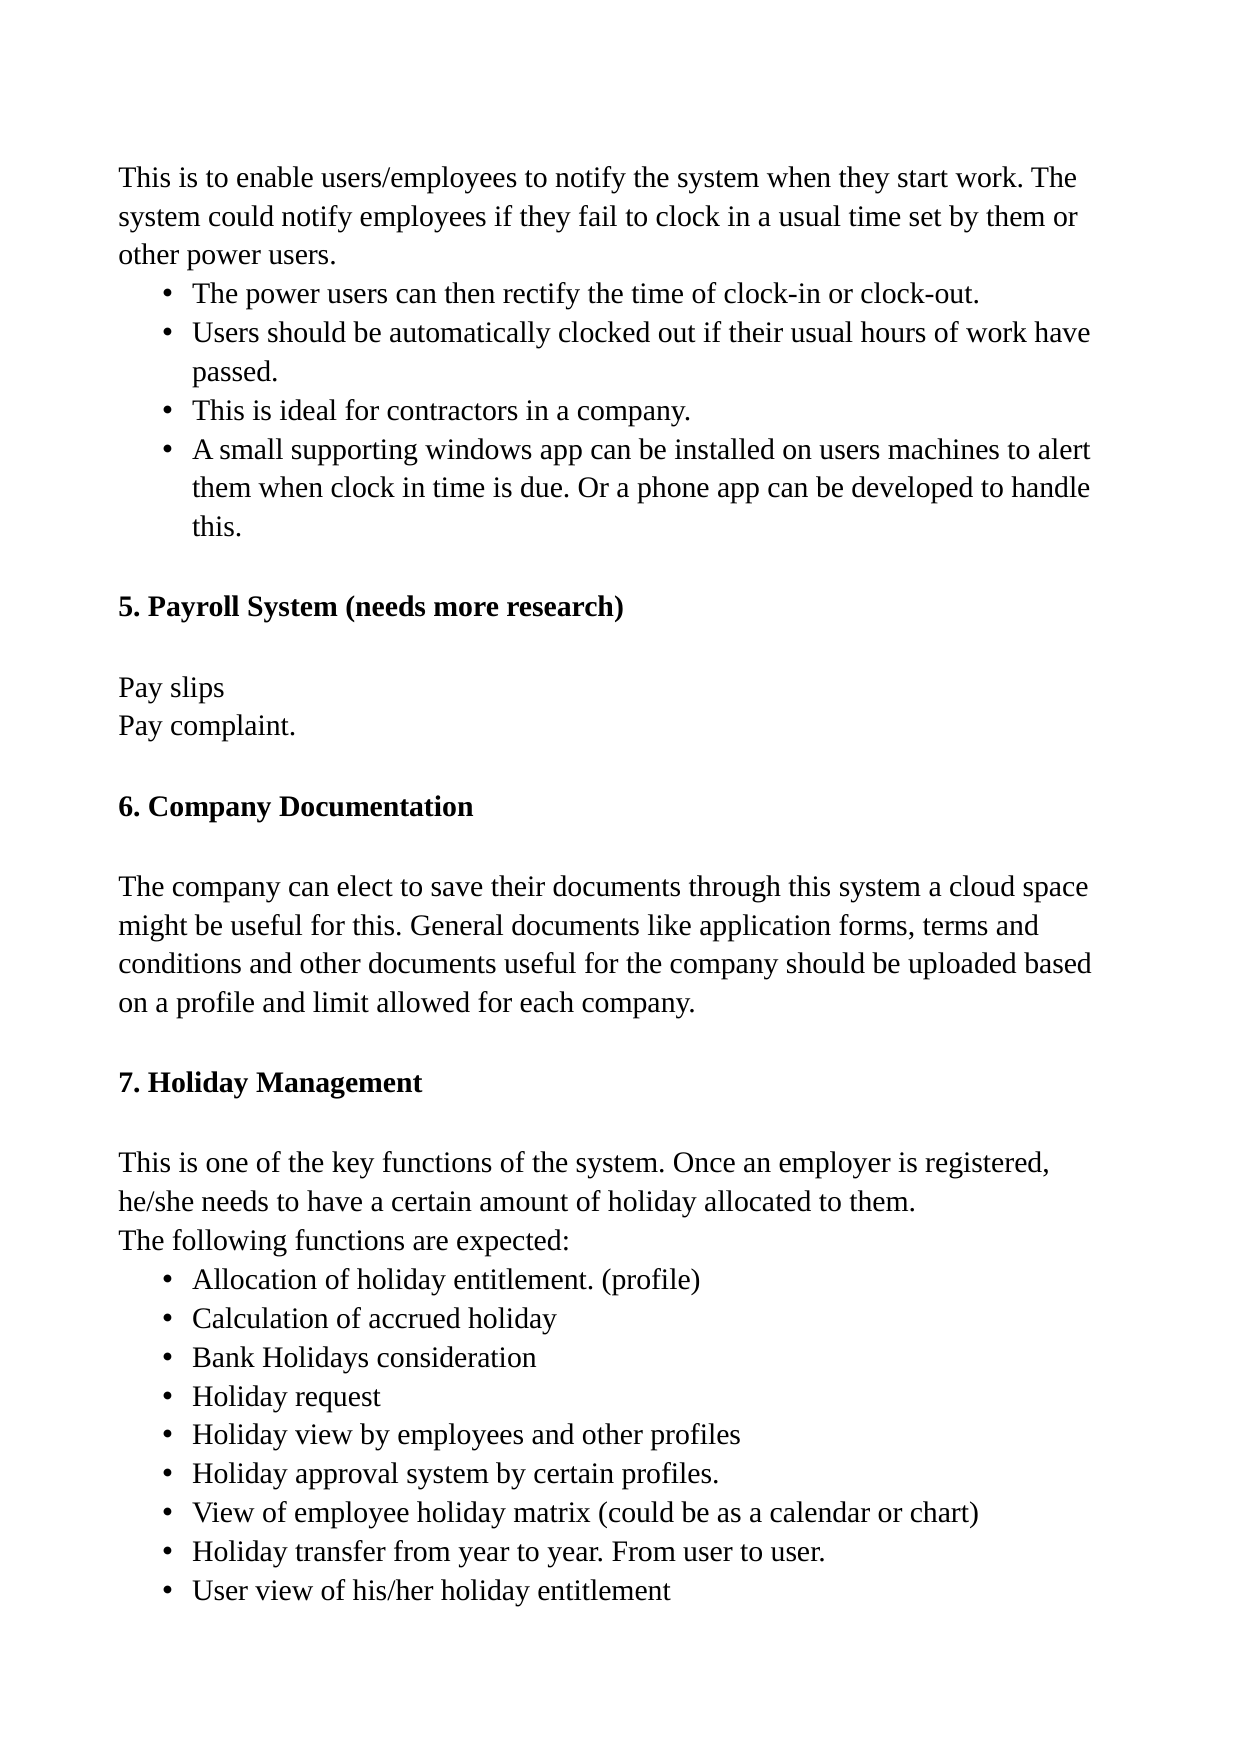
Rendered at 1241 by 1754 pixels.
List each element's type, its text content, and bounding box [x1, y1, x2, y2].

list Calculation of accrued holiday [162, 1301, 1122, 1335]
list User view of his/her holiday entitlement [162, 1572, 1122, 1607]
text 6. Company Documentation [118, 788, 1122, 822]
text 5. Payroll System (needs more research) [118, 589, 1122, 623]
list The power users can then rectify the time of clock-in or clock-out. [162, 276, 1122, 310]
list Holiday view by employees and other profiles [162, 1417, 1122, 1451]
list Bank Holidays consideration [162, 1339, 1122, 1373]
list Users should be automatically clocked out if their usual hours of work have passed. [162, 315, 1122, 388]
list This is ideal for contractors in a company. [162, 392, 1122, 427]
text This is to enable users/employees to notify the system when they start work. The system could notify employees if they fail to clock in a usual time set by them or other power users. [118, 159, 1122, 271]
text Pay slips [118, 669, 1122, 703]
text Pay complaint. [118, 708, 1122, 742]
list Holiday transfer from year to year. From user to user. [162, 1534, 1122, 1568]
list Holiday request [162, 1378, 1122, 1412]
text The company can elect to save their documents through this system a cloud space might be useful for this. General documents like application forms, terms and conditions and other documents useful for the company should be uploaded based on a profile and limit allowed for each company. [118, 868, 1122, 1019]
list Allocation of holiday entitlement. (profile) [162, 1262, 1122, 1296]
list A small supporting windows app can be installed on users machines to alert them when clock in time is due. Or a phone app can be developed to handle this. [162, 431, 1122, 543]
text 7. Holiday Management [118, 1065, 1122, 1099]
text The following functions are expected: [118, 1223, 1122, 1257]
list View of employee holiday matrix (could be as a calendar or chart) [162, 1495, 1122, 1529]
list Holiday approval system by certain profiles. [162, 1456, 1122, 1490]
text This is one of the key functions of the system. Once an employer is registered, he/she needs to have a certain amount of holiday allocated to them. [118, 1145, 1122, 1218]
